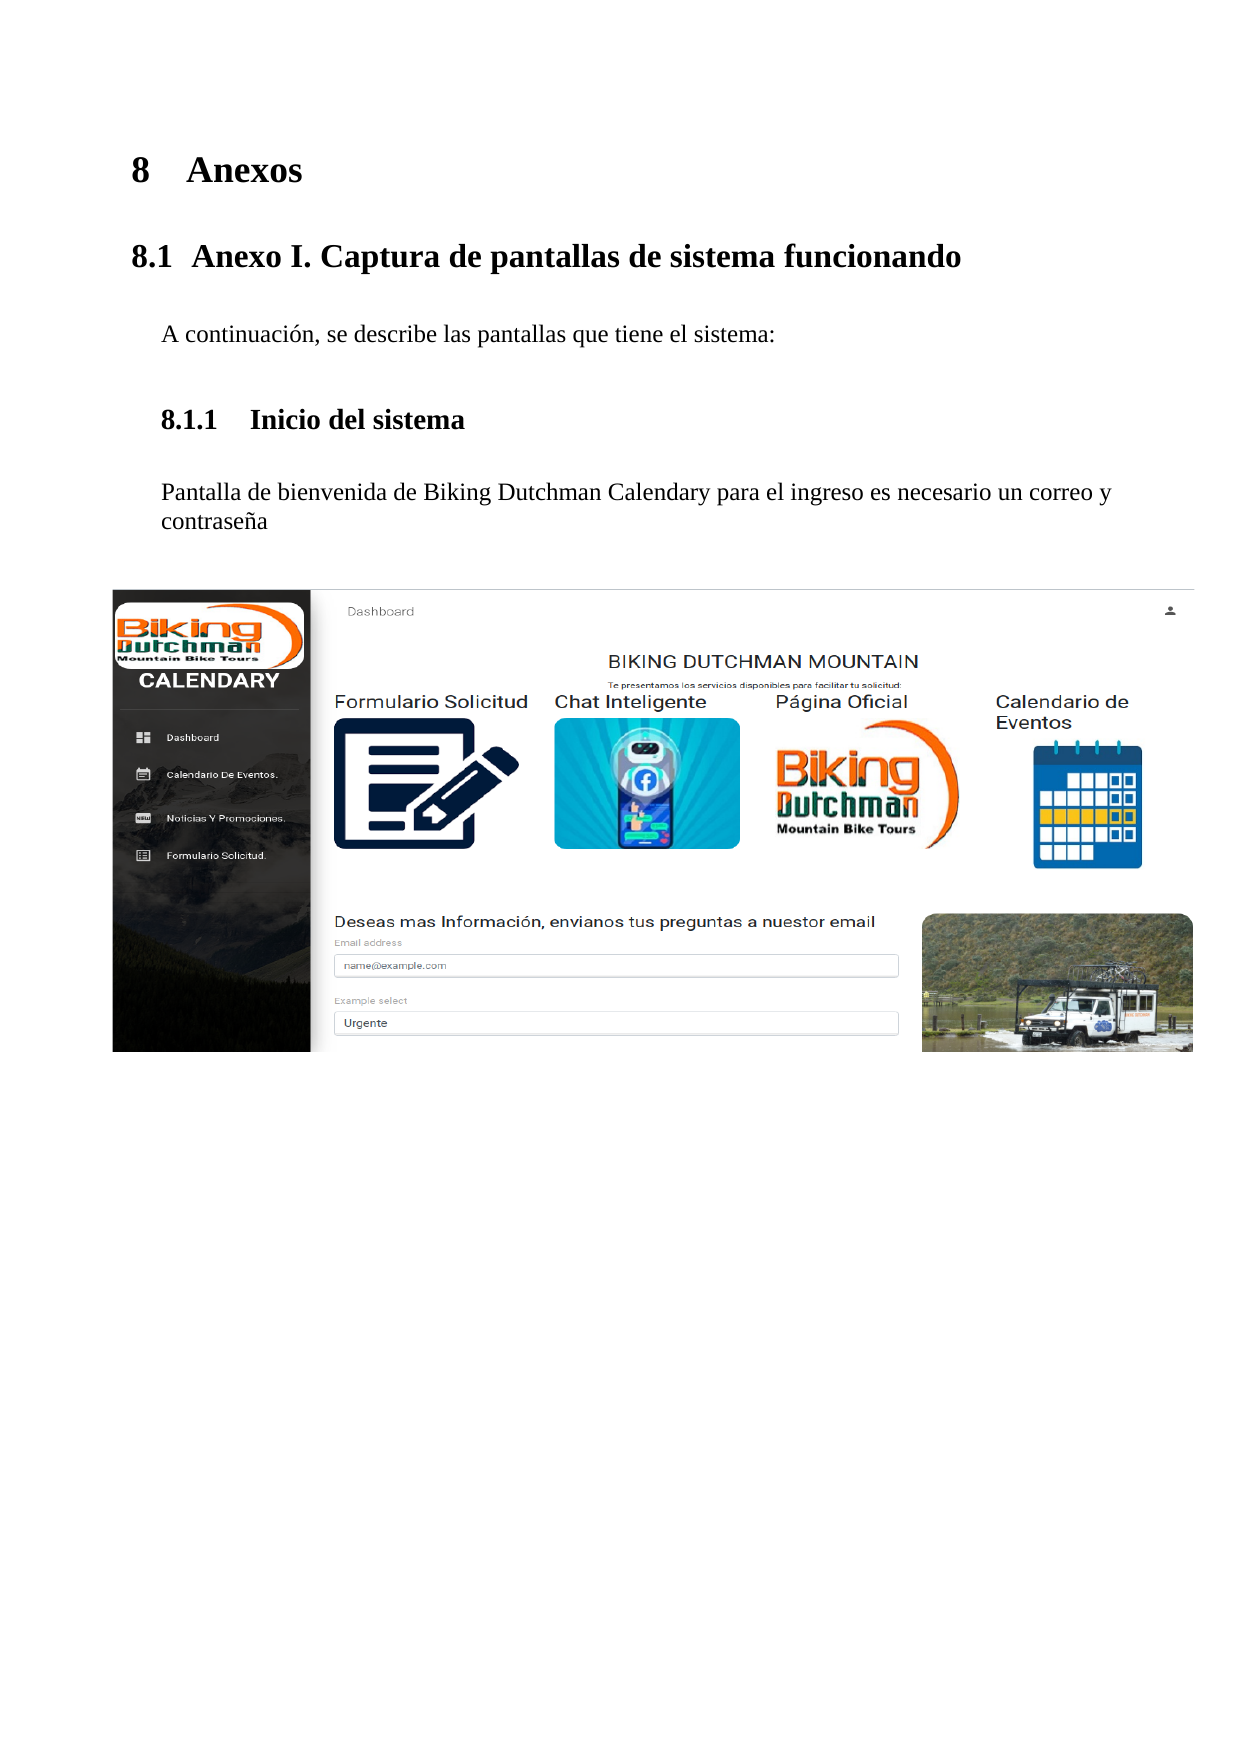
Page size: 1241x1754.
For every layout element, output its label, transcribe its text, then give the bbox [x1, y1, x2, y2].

subtitle Inicio del sistema [161, 402, 1194, 435]
text A continuación, se describe las pantallas que tiene el sistema: [161, 319, 1194, 348]
picture [112, 589, 1195, 1052]
subtitle Anexos [131, 147, 1194, 190]
subtitle Anexo I. Captura de pantallas de sistema funcionando [131, 237, 1194, 275]
text Pantalla de bienvenida de Biking Dutchman Calendary para el ingreso es necesario un correo y contraseña [161, 477, 1194, 534]
